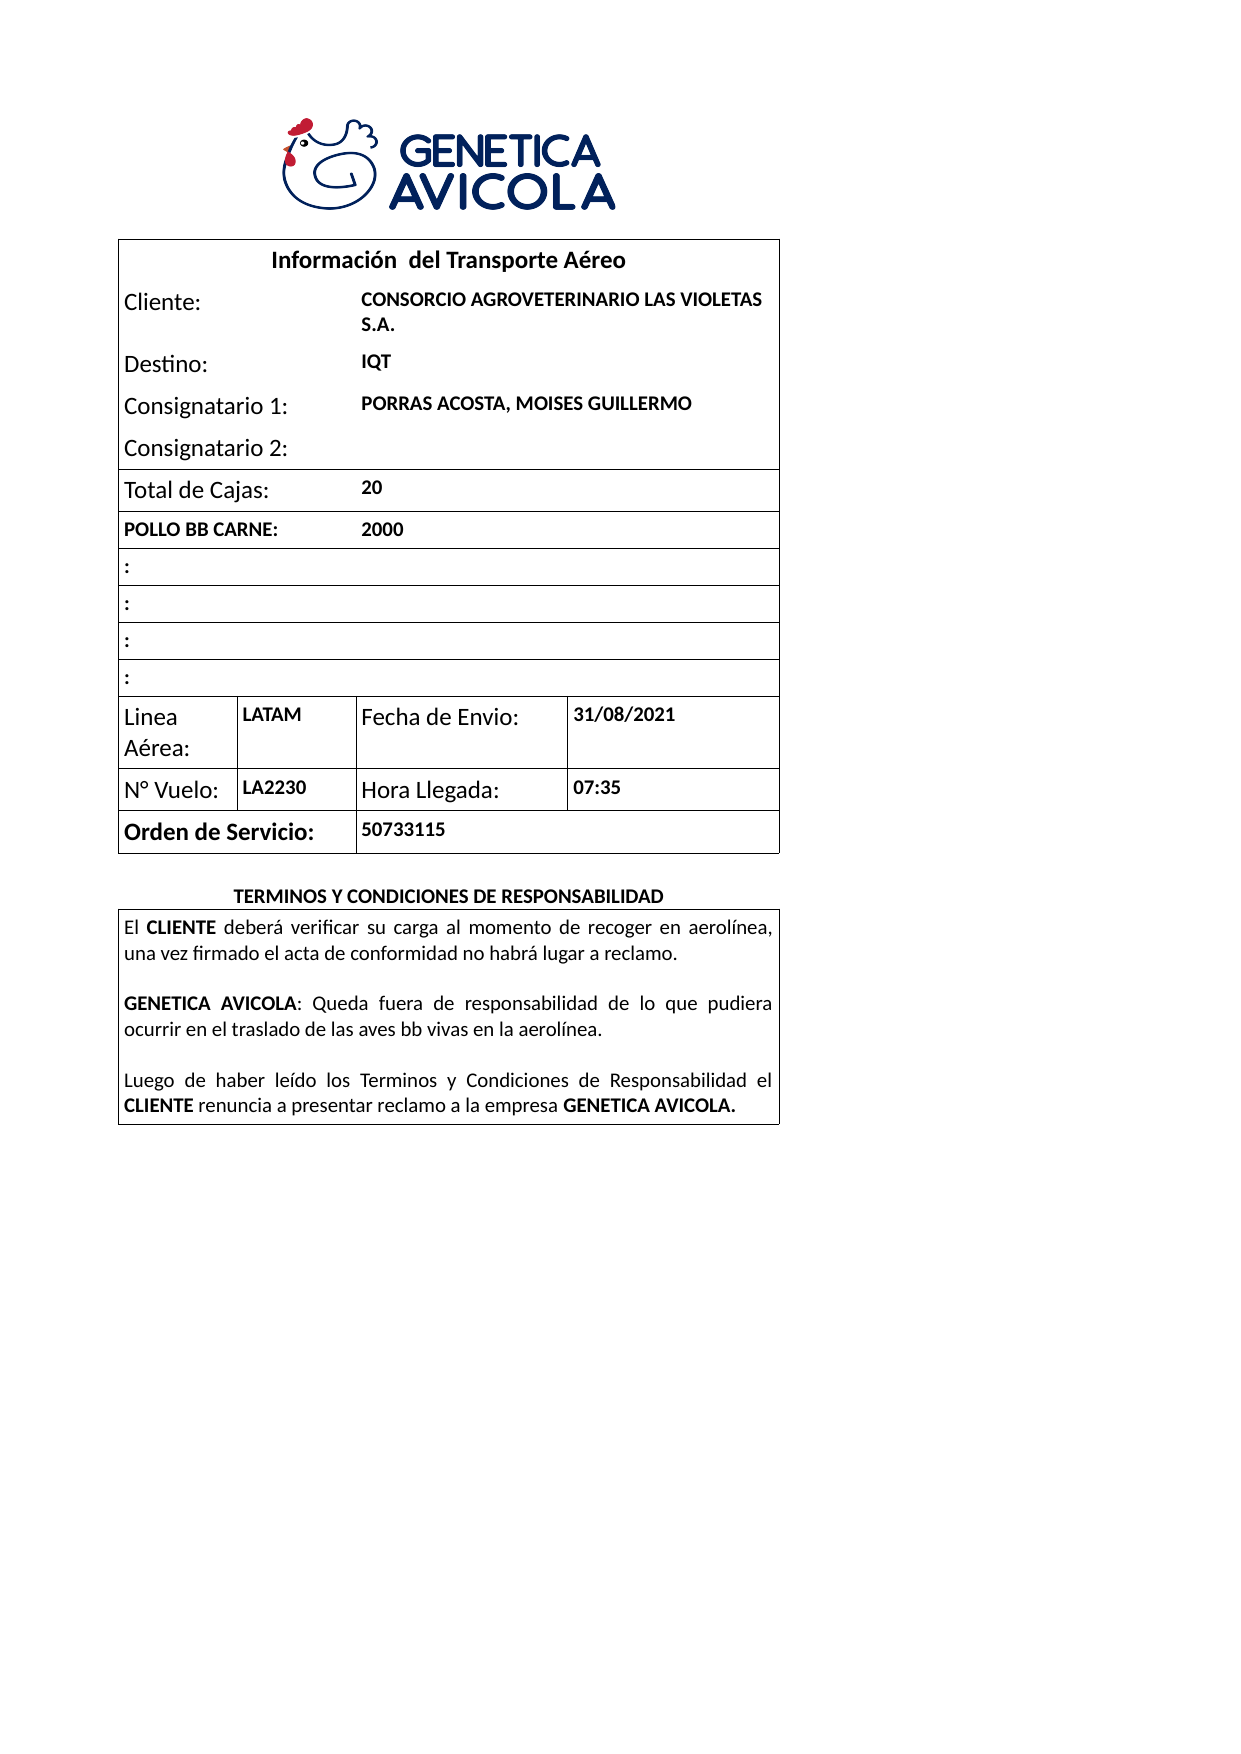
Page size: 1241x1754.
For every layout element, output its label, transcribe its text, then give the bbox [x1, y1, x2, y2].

table_cell Consignatario 2: [119, 427, 356, 469]
picture [282, 118, 616, 210]
table_cell Cliente: [119, 281, 356, 343]
table_cell [356, 660, 779, 696]
table_cell Linea Aérea: [119, 697, 237, 768]
table_cell 20 [356, 470, 779, 511]
table_cell LA2230 [238, 769, 356, 810]
table_cell Consignatario 1: [119, 385, 356, 427]
table_cell [356, 623, 779, 659]
table_cell Orden de Servicio: [119, 811, 356, 852]
table_cell : [119, 586, 356, 622]
table_cell N° Vuelo: [119, 769, 237, 810]
table_cell Hora Llegada: [357, 769, 567, 810]
table_cell [356, 586, 779, 622]
table_cell Destino: [119, 343, 356, 385]
table_cell POLLO BB CARNE: [119, 512, 356, 548]
table_cell LATAM [238, 697, 356, 768]
table_cell : [119, 623, 356, 659]
table_cell 07:35 [568, 769, 779, 810]
table_cell : [119, 660, 356, 696]
table_cell CONSORCIO AGROVETERINARIO LAS VIOLETAS S.A. [356, 281, 779, 343]
table_cell PORRAS ACOSTA, MOISES GUILLERMO [356, 385, 779, 427]
table_cell [356, 549, 779, 585]
table_cell Total de Cajas: [119, 470, 356, 511]
table_cell Fecha de Envio: [357, 697, 567, 768]
table_cell : [119, 549, 356, 585]
table_cell [356, 427, 779, 469]
table_cell 2000 [356, 512, 779, 548]
table_cell TERMINOS Y CONDICIONES DE RESPONSABILIDAD [118, 854, 779, 908]
table_cell El CLIENTE deberá verificar su carga al momento de recoger en aerolínea, una vez firmado el acta de conformidad no habrá lugar a reclamo. GENETICA AVICOLA: Queda fuera de responsabilidad de lo que pudiera ocurrir en el traslado de las aves bb vivas en la aerolínea. Luego de haber leído los Terminos y Condiciones de Responsabilidad el CLIENTE renuncia a presentar reclamo a la empresa GENETICA AVICOLA. [119, 910, 779, 1123]
table_cell IQT [356, 343, 779, 385]
table_cell 50733115 [357, 811, 779, 852]
table_header Información del Transporte Aéreo [119, 240, 779, 281]
table_cell 31/08/2021 [568, 697, 779, 768]
